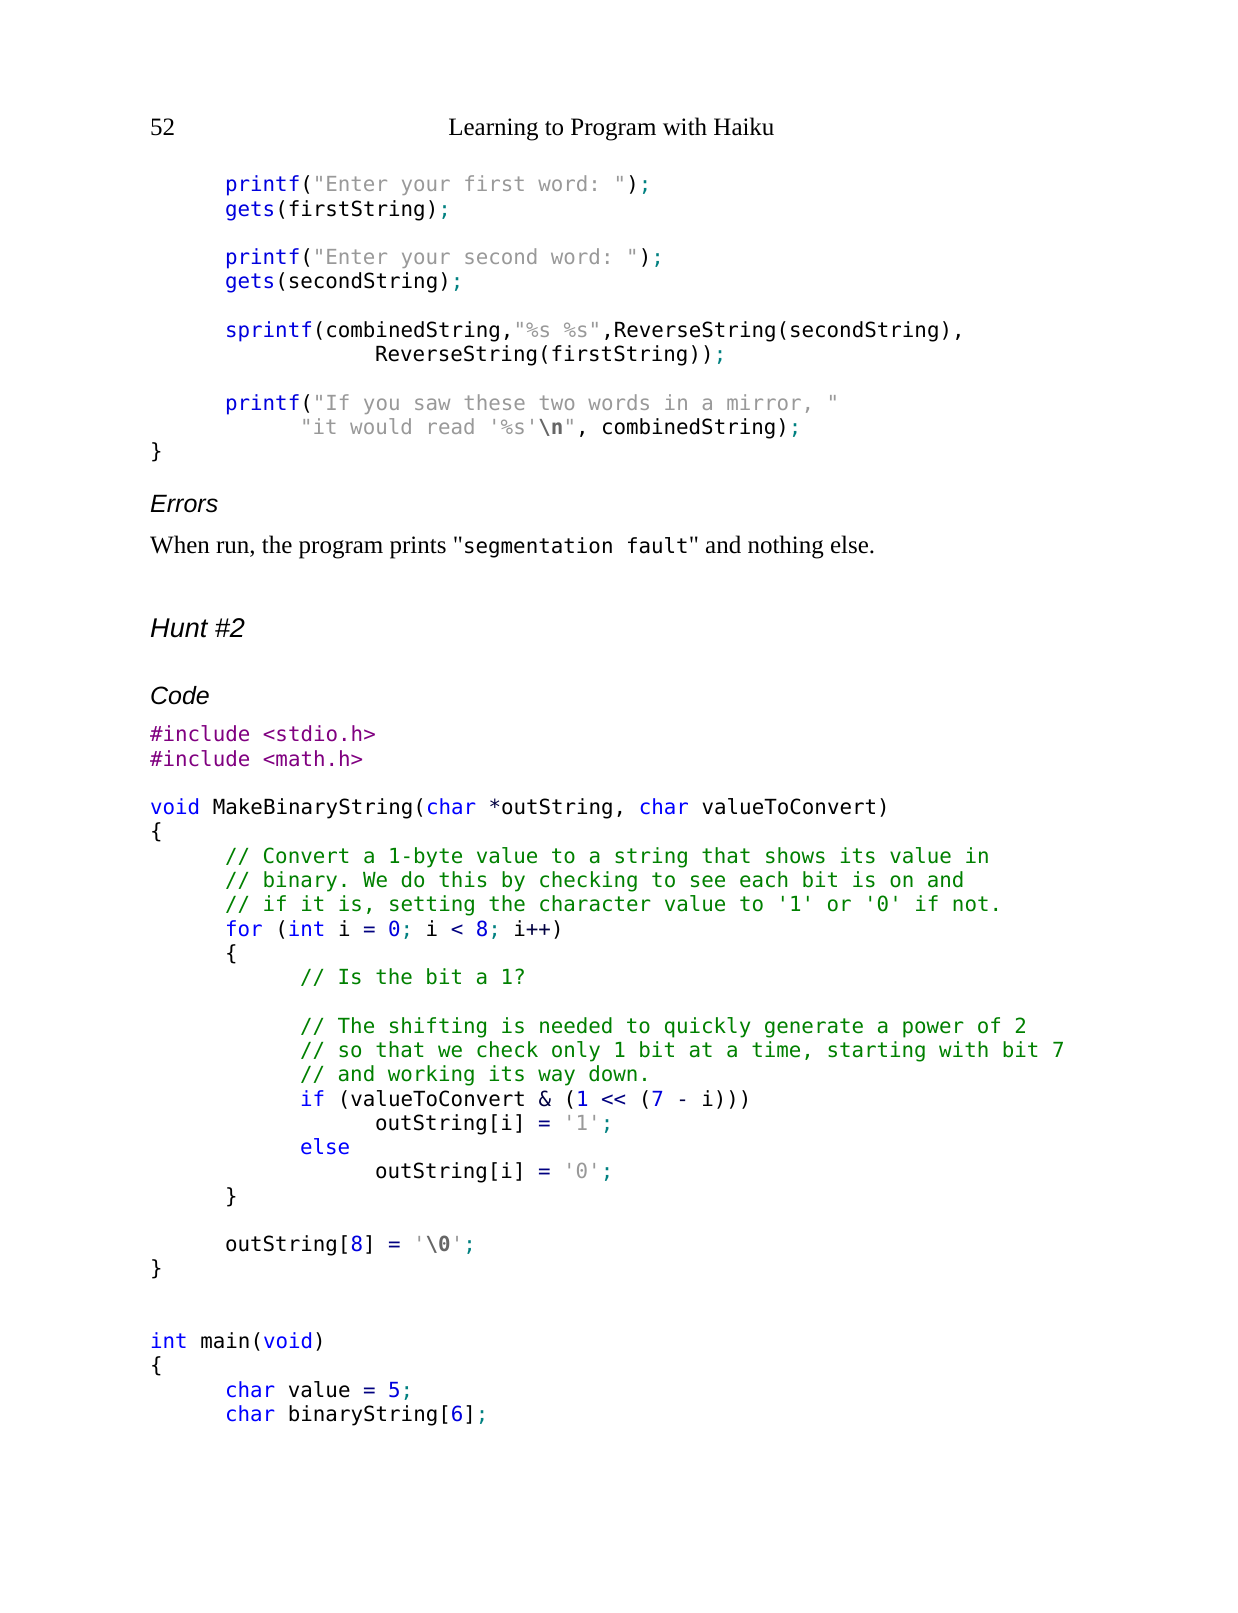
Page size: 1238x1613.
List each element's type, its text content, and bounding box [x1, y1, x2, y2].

text gets(firstString); [150, 197, 1072, 221]
text { [150, 941, 1072, 965]
text #include <math.h> [150, 747, 1072, 771]
subtitle Code [150, 681, 1072, 710]
subtitle Hunt #2 [150, 612, 1072, 644]
text for (int i = 0; i < 8; i++) [150, 917, 1072, 941]
text void MakeBinaryString(char *outString, char valueToConvert) [150, 795, 1072, 819]
text "it would read '%s'\n", combinedString); [150, 415, 1072, 439]
text char value = 5; [150, 1378, 1072, 1402]
text printf("Enter your first word: "); [150, 172, 1072, 197]
text if (valueToConvert & (1 << (7 - i))) [150, 1087, 1072, 1111]
text // The shifting is needed to quickly generate a power of 2 [150, 1014, 1072, 1038]
text // and working its way down. [150, 1062, 1072, 1087]
text // so that we check only 1 bit at a time, starting with bit 7 [150, 1038, 1072, 1062]
text When run, the program prints "segmentation fault" and nothing else. [150, 530, 1072, 559]
text sprintf(combinedString,"%s %s",ReverseString(secondString), [150, 318, 1072, 342]
text { [150, 819, 1072, 844]
text outString[i] = '0'; [150, 1159, 1072, 1184]
text // Is the bit a 1? [150, 965, 1072, 989]
text #include <stdio.h> [150, 722, 1072, 747]
text { [150, 1353, 1072, 1378]
text printf("If you saw these two words in a mirror, " [150, 391, 1072, 415]
text // if it is, setting the character value to '1' or '0' if not. [150, 892, 1072, 917]
text ReverseString(firstString)); [150, 342, 1072, 367]
text else [150, 1135, 1072, 1159]
text } [150, 1184, 1072, 1208]
subtitle Errors [150, 489, 1072, 517]
text int main(void) [150, 1329, 1072, 1353]
text // Convert a 1-byte value to a string that shows its value in [150, 844, 1072, 868]
text printf("Enter your second word: "); [150, 245, 1072, 269]
text gets(secondString); [150, 269, 1072, 294]
text outString[8] = '\0'; [150, 1232, 1072, 1256]
text char binaryString[6]; [150, 1402, 1072, 1426]
text } [150, 1256, 1072, 1281]
text } [150, 439, 1072, 464]
text outString[i] = '1'; [150, 1111, 1072, 1135]
text // binary. We do this by checking to see each bit is on and [150, 868, 1072, 892]
